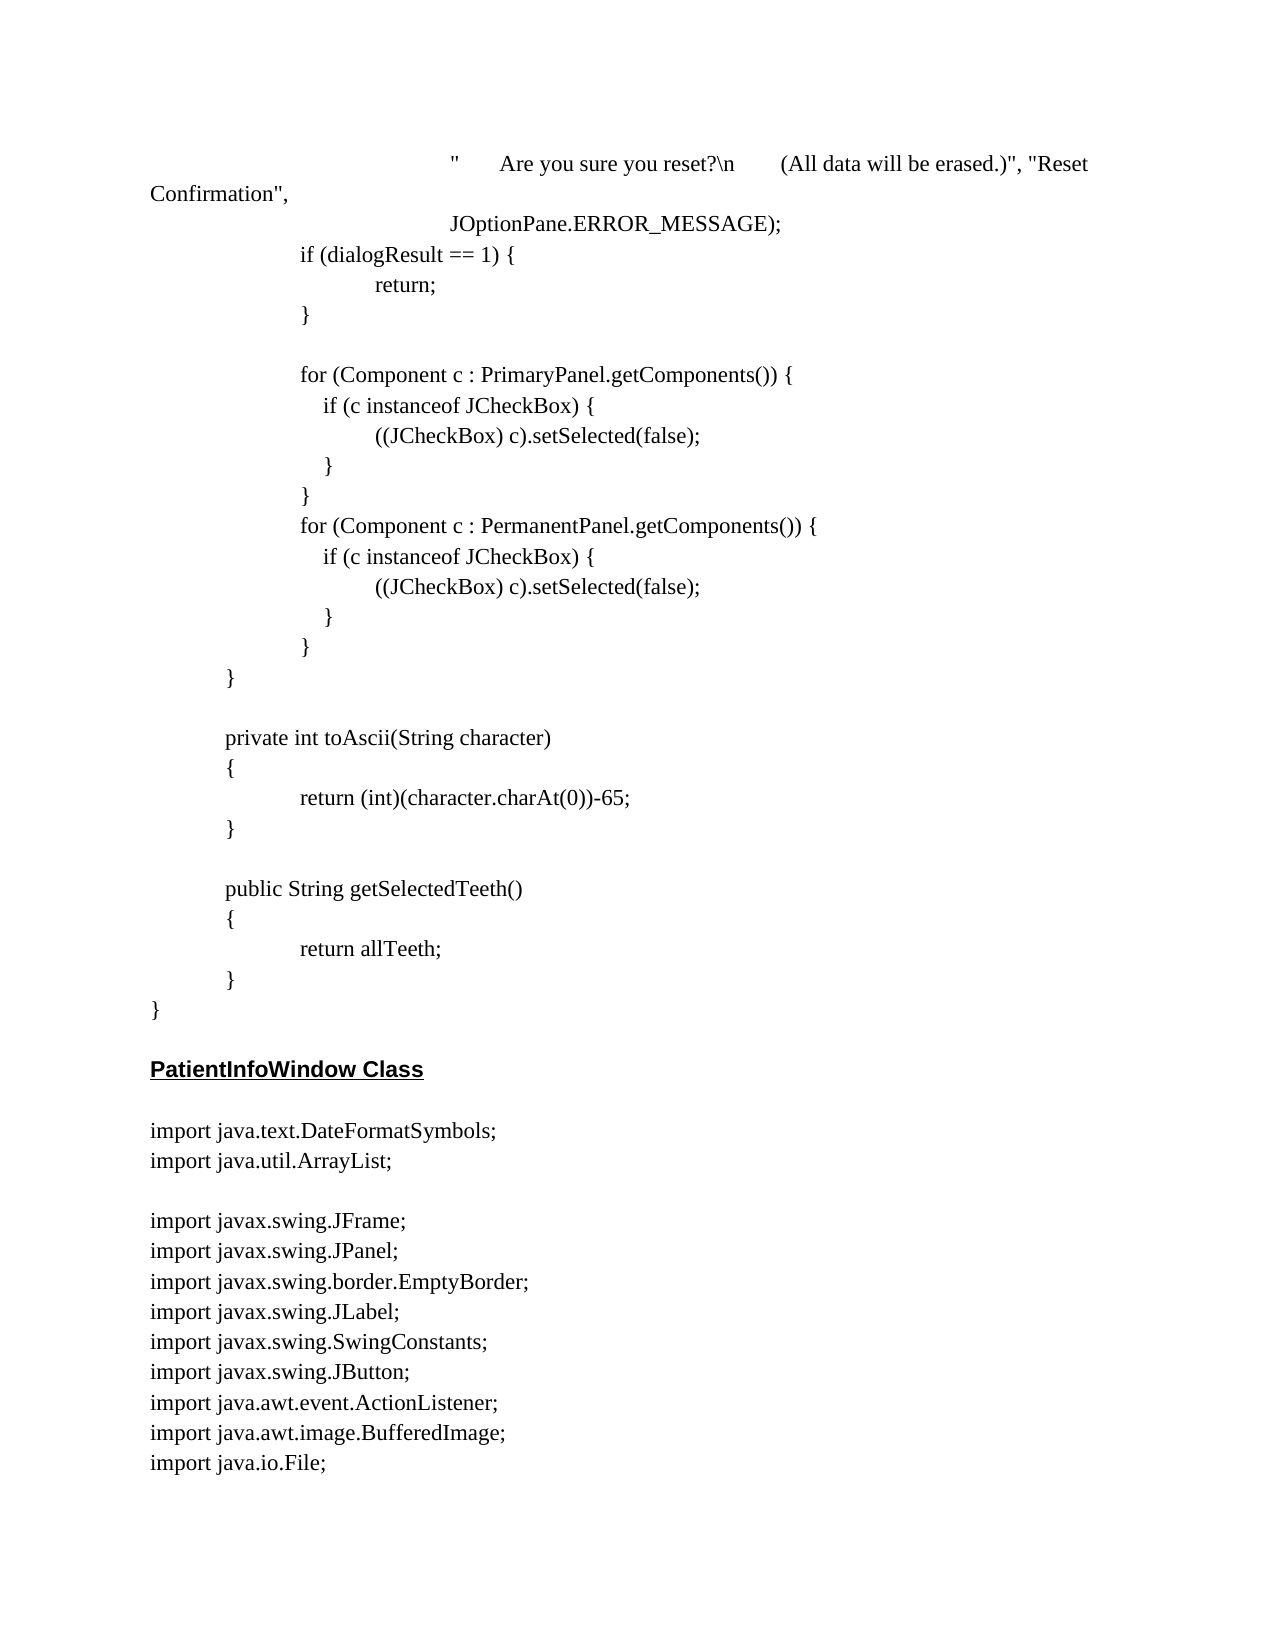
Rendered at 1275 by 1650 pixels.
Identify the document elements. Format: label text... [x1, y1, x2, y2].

text ((JCheckBox) c).setSelected(false); [150, 422, 1125, 448]
text import java.io.File; [150, 1449, 1125, 1475]
text import javax.swing.JFrame; [150, 1207, 1125, 1234]
text return; [150, 271, 1125, 297]
text JOptionPane.ERROR_MESSAGE); [150, 210, 1125, 237]
text import javax.swing.JButton; [150, 1358, 1125, 1385]
text } [150, 996, 1125, 1022]
text import java.awt.event.ActionListener; [150, 1388, 1125, 1415]
text import javax.swing.border.EmptyBorder; [150, 1268, 1125, 1294]
text ((JCheckBox) c).setSelected(false); [150, 573, 1125, 599]
text PatientInfoWindow Class [150, 1056, 1125, 1083]
text } [150, 482, 1125, 509]
text public String getSelectedTeeth() [150, 875, 1125, 901]
text import java.util.ArrayList; [150, 1147, 1125, 1173]
text } [150, 603, 1125, 629]
text if (c instanceof JCheckBox) { [150, 392, 1125, 418]
text } [150, 814, 1125, 841]
text import javax.swing.JLabel; [150, 1298, 1125, 1324]
text } [150, 663, 1125, 690]
text } [150, 966, 1125, 992]
text } [150, 633, 1125, 660]
text " Are you sure you reset?\n (All data will be erased.)", "Reset Confirmation", [150, 150, 1125, 207]
text { [150, 905, 1125, 932]
text import java.awt.image.BufferedImage; [150, 1419, 1125, 1445]
text import javax.swing.JPanel; [150, 1237, 1125, 1264]
text return allTeeth; [150, 935, 1125, 962]
text private int toAscii(String character) [150, 724, 1125, 750]
text for (Component c : PrimaryPanel.getComponents()) { [150, 361, 1125, 388]
text if (dialogResult == 1) { [150, 241, 1125, 267]
text import java.text.DateFormatSymbols; [150, 1117, 1125, 1143]
text import javax.swing.SwingConstants; [150, 1328, 1125, 1354]
text if (c instanceof JCheckBox) { [150, 543, 1125, 569]
text { [150, 754, 1125, 781]
text for (Component c : PermanentPanel.getComponents()) { [150, 512, 1125, 539]
text } [150, 301, 1125, 327]
text } [150, 452, 1125, 478]
text return (int)(character.charAt(0))-65; [150, 784, 1125, 811]
